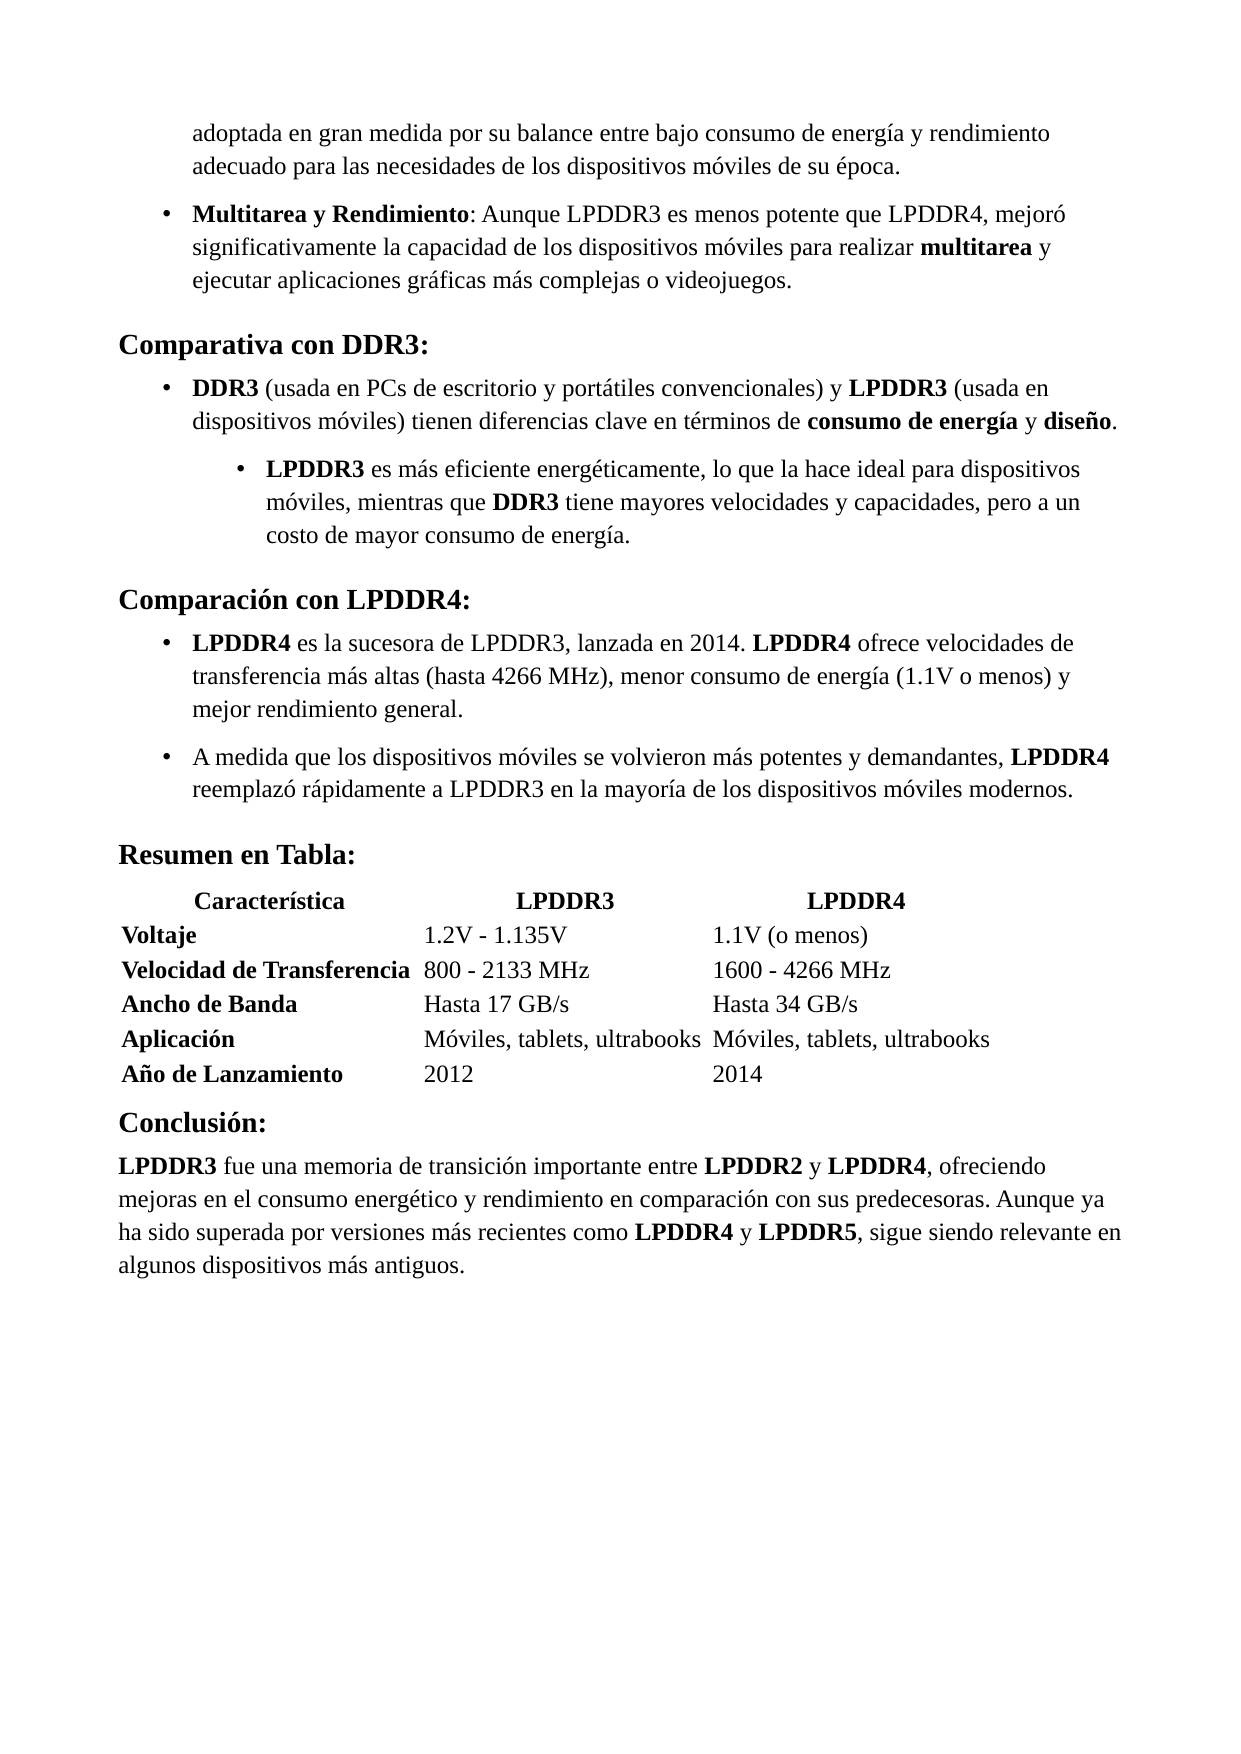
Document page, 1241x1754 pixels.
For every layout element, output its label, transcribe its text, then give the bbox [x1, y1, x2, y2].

list LPDDR3 es más eficiente energéticamente, lo que la hace ideal para dispositivos móviles, mientras que DDR3 tiene mayores velocidades y capacidades, pero a un costo de mayor consumo de energía. [236, 454, 1122, 548]
table_cell Hasta 17 GB/s [421, 987, 709, 1021]
table_cell Móviles, tablets, ultrabooks [421, 1021, 709, 1056]
list Multitarea y Rendimiento: Aunque LPDDR3 es menos potente que LPDDR4, mejoró significativamente la capacidad de los dispositivos móviles para realizar multitarea y ejecutar aplicaciones gráficas más complejas o videojuegos. [162, 199, 1122, 293]
table_cell Aplicación [118, 1021, 421, 1056]
subtitle Conclusión: [118, 1105, 1122, 1138]
table_header LPDDR3 [421, 883, 709, 917]
list DDR3 (usada en PCs de escritorio y portátiles convencionales) y LPDDR3 (usada en dispositivos móviles) tienen diferencias clave en términos de consumo de energía y diseño. [162, 373, 1122, 435]
table_header Característica [118, 883, 421, 917]
list LPDDR4 es la sucesora de LPDDR3, lanzada en 2014. LPDDR4 ofrece velocidades de transferencia más altas (hasta 4266 MHz), menor consumo de energía (1.1V o menos) y mejor rendimiento general. [162, 628, 1122, 723]
table_cell Voltaje [118, 918, 421, 952]
subtitle Comparación con LPDDR4: [118, 582, 1122, 615]
list adoptada en gran medida por su balance entre bajo consumo de energía y rendimiento adecuado para las necesidades de los dispositivos móviles de su época. [162, 118, 1122, 180]
table_cell 2012 [421, 1056, 709, 1090]
table_cell 1.2V - 1.135V [421, 918, 709, 952]
table_cell 1600 - 4266 MHz [709, 952, 1003, 987]
table_header LPDDR4 [709, 883, 1003, 917]
table_cell 800 - 2133 MHz [421, 952, 709, 987]
table_cell Año de Lanzamiento [118, 1056, 421, 1090]
subtitle Resumen en Tabla: [118, 837, 1122, 870]
table_cell 1.1V (o menos) [709, 918, 1003, 952]
table_cell 2014 [709, 1056, 1003, 1090]
table_cell Velocidad de Transferencia [118, 952, 421, 987]
table_cell Móviles, tablets, ultrabooks [709, 1021, 1003, 1056]
table_cell Ancho de Banda [118, 987, 421, 1021]
table_cell Hasta 34 GB/s [709, 987, 1003, 1021]
text LPDDR3 fue una memoria de transición importante entre LPDDR2 y LPDDR4, ofreciendo mejoras en el consumo energético y rendimiento en comparación con sus predecesoras. Aunque ya ha sido superada por versiones más recientes como LPDDR4 y LPDDR5, sigue siendo relevante en algunos dispositivos más antiguos. [118, 1151, 1122, 1279]
subtitle Comparativa con DDR3: [118, 327, 1122, 361]
list A medida que los dispositivos móviles se volvieron más potentes y demandantes, LPDDR4 reemplazó rápidamente a LPDDR3 en la mayoría de los dispositivos móviles modernos. [162, 742, 1122, 803]
